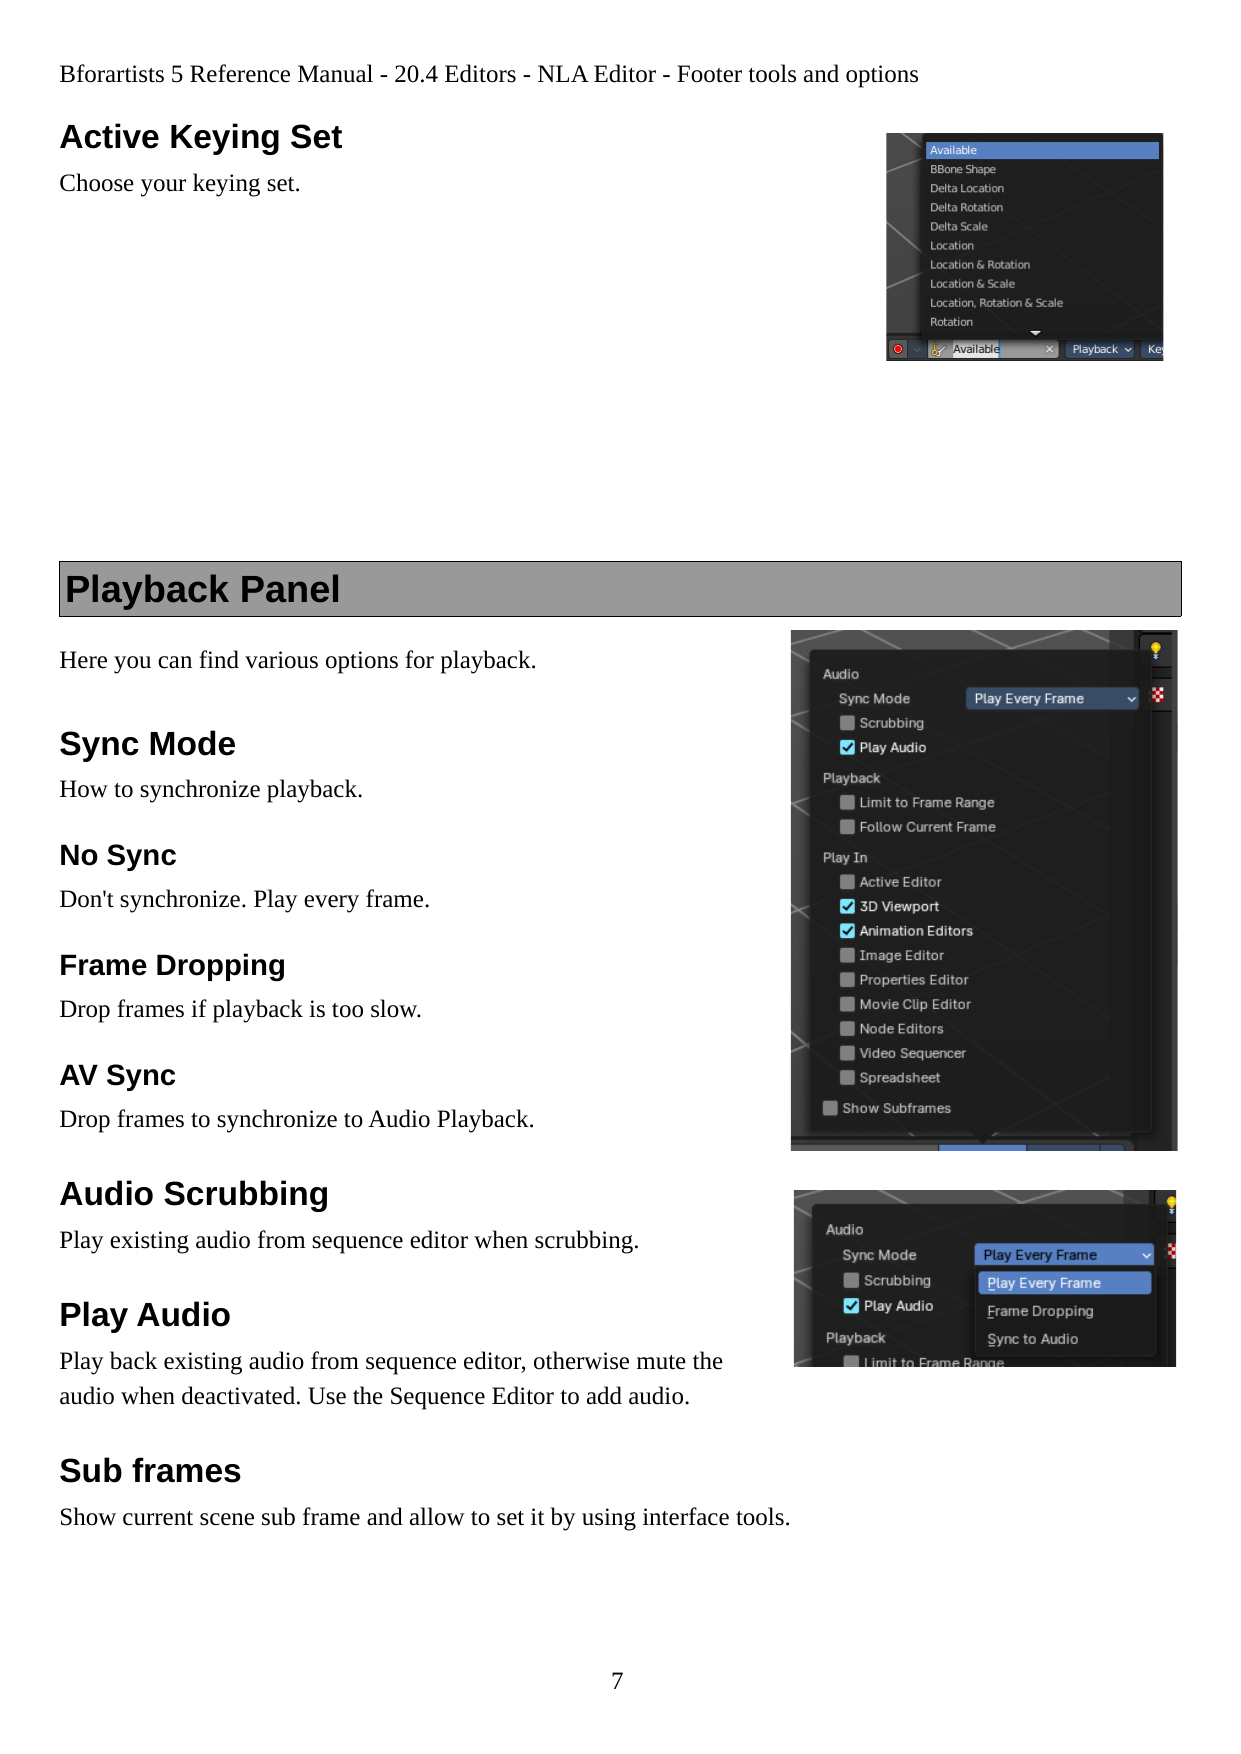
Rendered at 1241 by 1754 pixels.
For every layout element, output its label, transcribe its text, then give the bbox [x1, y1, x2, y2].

text Drop frames to synchronize to Audio Playback. [59, 1104, 790, 1133]
picture [790, 630, 1178, 1151]
text Don't synchronize. Play every frame. [59, 884, 790, 913]
text Play back existing audio from sequence editor, otherwise mute the audio when deactivated. Use the Sequence Editor to add audio. [59, 1346, 1181, 1409]
subtitle AV Sync [59, 1058, 790, 1092]
subtitle Play Audio [59, 1295, 793, 1334]
subtitle Sub frames [59, 1451, 1181, 1489]
text Here you can find various options for playback. [59, 645, 790, 674]
table_header Playback Panel [60, 562, 1181, 616]
text Choose your keying set. [59, 168, 886, 197]
text Drop frames if playback is too slow. [59, 994, 790, 1023]
subtitle Frame Dropping [59, 948, 790, 982]
picture [793, 1190, 1177, 1367]
text Show current scene sub frame and allow to set it by using interface tools. [59, 1502, 1181, 1531]
text Play existing audio from sequence editor when scrubbing. [59, 1225, 793, 1254]
subtitle No Sync [59, 838, 790, 872]
subtitle Audio Scrubbing [59, 1174, 1181, 1213]
subtitle Active Keying Set [59, 117, 1181, 156]
picture [886, 133, 1164, 361]
text How to synchronize playback. [59, 774, 790, 803]
subtitle Sync Mode [59, 723, 790, 762]
text [1164, 168, 1181, 197]
